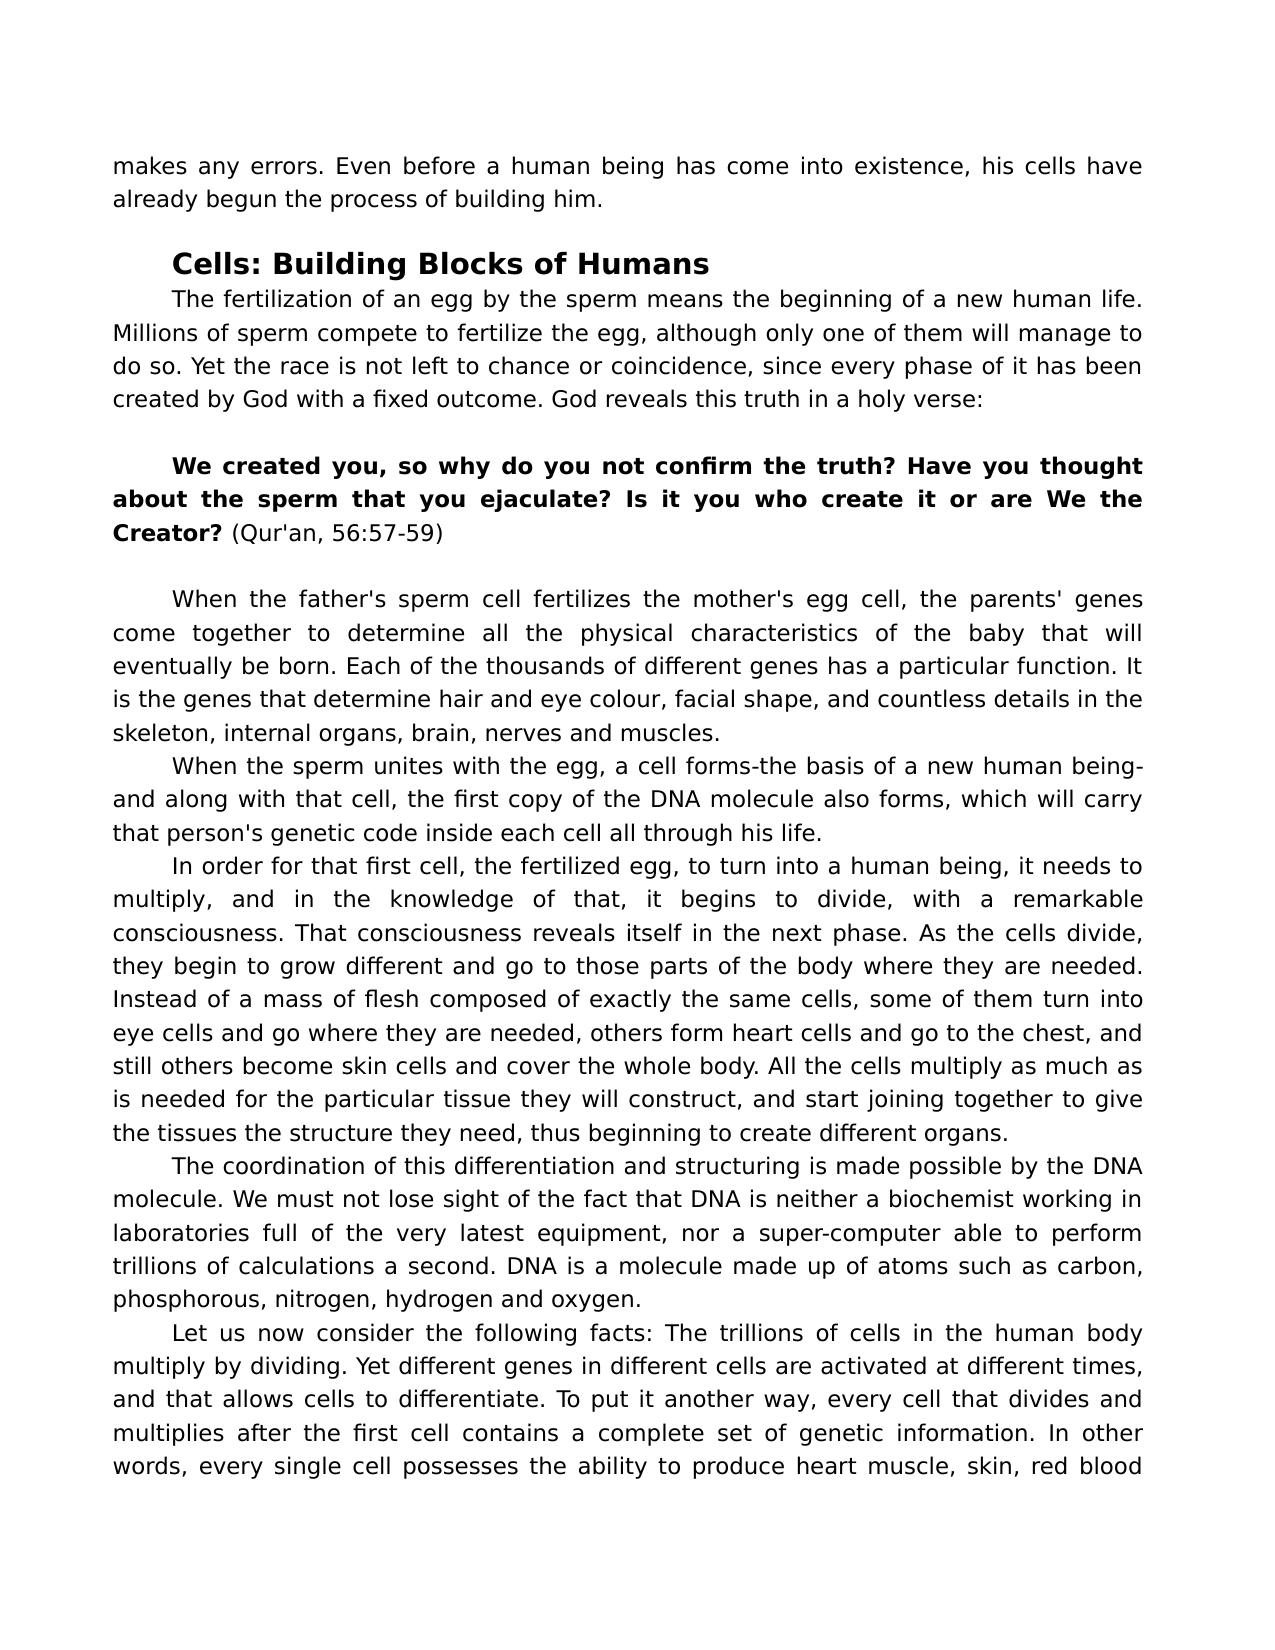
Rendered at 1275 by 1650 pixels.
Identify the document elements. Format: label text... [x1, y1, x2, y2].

text Let us now consider the following facts: The trillions of cells in the human body multiply by dividing. Yet different genes in different cells are activated at different times, and that allows cells to differentiate. To put it another way, every cell that divides and multiplies after the first cell contains a complete set of genetic information. In other words, every single cell possesses the ability to produce heart muscle, skin, red blood [112, 1314, 1145, 1481]
text makes any errors. Even before a human being has come into existence, his cells have already begun the process of building him. [112, 148, 1145, 214]
text When the sperm unites with the egg, a cell forms-the basis of a new human being-and along with that cell, the first copy of the DNA molecule also forms, which will carry that person's genetic code inside each cell all through his life. [112, 748, 1145, 848]
text The fertilization of an egg by the sperm means the beginning of a new human life. Millions of sperm compete to fertilize the egg, although only one of them will manage to do so. Yet the race is not left to chance or coincidence, since every phase of it has been created by God with a fixed outcome. God reveals this truth in a holy verse: [112, 281, 1145, 414]
text We created you, so why do you not confirm the truth? Have you thought about the sperm that you ejaculate? Is it you who create it or are We the Creator? (Qur'an, 56:57-59) [112, 448, 1145, 548]
text Cells: Building Blocks of Humans [112, 248, 1145, 281]
text The coordination of this differentiation and structuring is made possible by the DNA molecule. We must not lose sight of the fact that DNA is neither a biochemist working in laboratories full of the very latest equipment, nor a super-computer able to perform trillions of calculations a second. DNA is a molecule made up of atoms such as carbon, phosphorous, nitrogen, hydrogen and oxygen. [112, 1148, 1145, 1314]
text When the father's sperm cell fertilizes the mother's egg cell, the parents' genes come together to determine all the physical characteristics of the baby that will eventually be born. Each of the thousands of different genes has a particular function. It is the genes that determine hair and eye colour, facial shape, and countless details in the skeleton, internal organs, brain, nerves and muscles. [112, 581, 1145, 748]
text In order for that first cell, the fertilized egg, to turn into a human being, it needs to multiply, and in the knowledge of that, it begins to divide, with a remarkable consciousness. That consciousness reveals itself in the next phase. As the cells divide, they begin to grow different and go to those parts of the body where they are needed. Instead of a mass of flesh composed of exactly the same cells, some of them turn into eye cells and go where they are needed, others form heart cells and go to the chest, and still others become skin cells and cover the whole body. All the cells multiply as much as is needed for the particular tissue they will construct, and start joining together to give the tissues the structure they need, thus beginning to create different organs. [112, 848, 1145, 1148]
